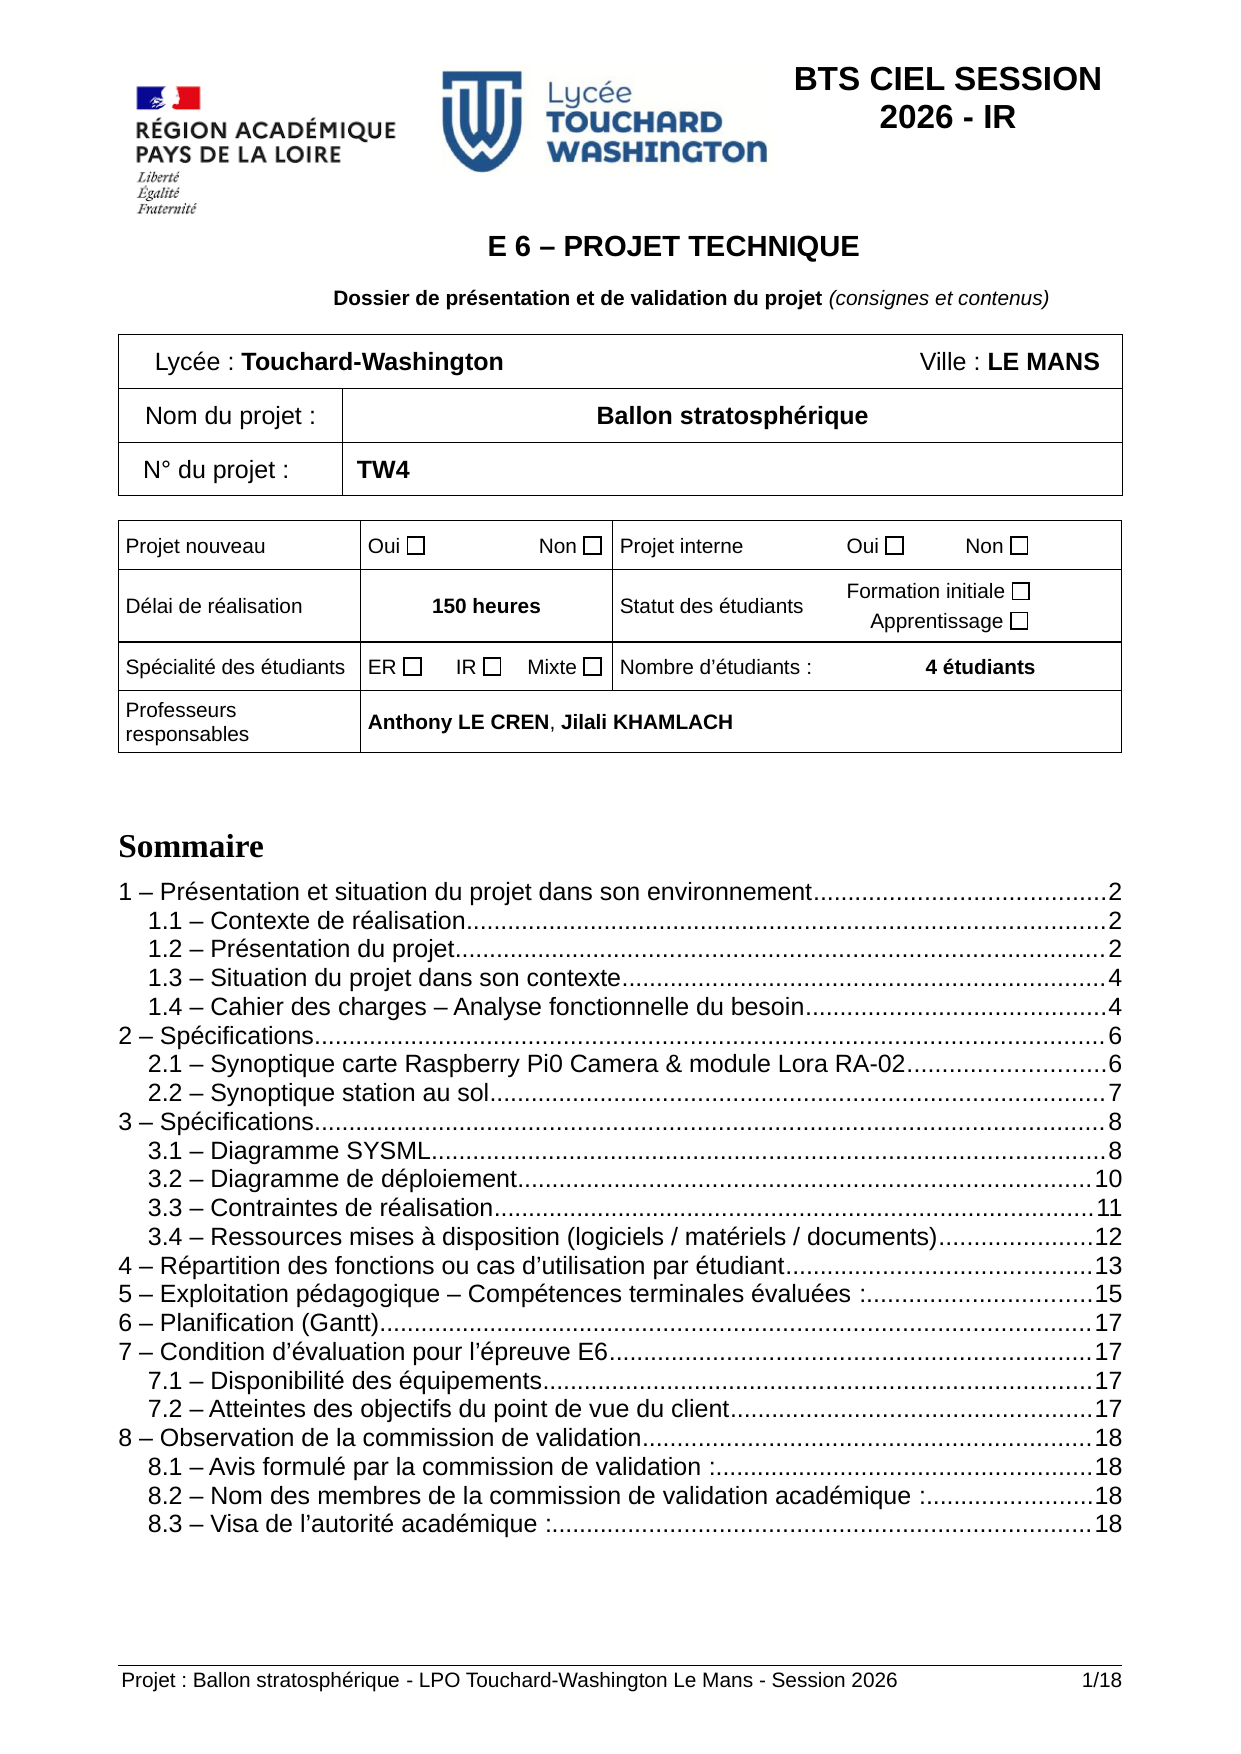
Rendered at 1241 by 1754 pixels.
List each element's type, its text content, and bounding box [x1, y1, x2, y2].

table_cell N° du projet : [119, 443, 342, 495]
table_header Oui Non [839, 521, 1121, 569]
text 4 – Répartition des fonctions ou cas d’utilisation par étudiant 13 [118, 1251, 1122, 1279]
text 5 – Exploitation pédagogique – Compétences terminales évaluées : 15 [118, 1279, 1122, 1308]
table_header Lycée : Touchard-Washington Ville : LE MANS [119, 335, 1122, 388]
text 3 – Spécifications 8 [118, 1107, 1122, 1136]
table_cell 150 heures [361, 570, 612, 641]
table_header Projet nouveau [119, 521, 360, 569]
text BTS CIEL SESSION 2026 - IR [225, 59, 1122, 136]
table_cell 4 étudiants [839, 643, 1121, 690]
text 1.3 – Situation du projet dans son contexte 4 [148, 963, 1122, 992]
text 7.1 – Disponibilité des équipements 17 [148, 1366, 1122, 1394]
table_cell Nombre d’étudiants : [613, 643, 839, 690]
text E 6 – PROJET TECHNIQUE [225, 203, 1122, 262]
table_cell Spécialité des étudiants [119, 643, 360, 690]
picture [120, 77, 413, 229]
picture [436, 64, 774, 176]
text 1.1 – Contexte de réalisation 2 [148, 906, 1122, 934]
text 1.4 – Cahier des charges – Analyse fonctionnelle du besoin 4 [148, 992, 1122, 1021]
table_cell Formation initiale Apprentissage [839, 570, 1121, 641]
table_cell Professeurs responsables [119, 691, 360, 752]
table_cell Nom du projet : [119, 389, 342, 442]
text 1 – Présentation et situation du projet dans son environnement 2 [118, 877, 1122, 906]
table_cell TW4 [343, 443, 1122, 495]
table_cell Statut des étudiants [613, 570, 839, 641]
text 8 – Observation de la commission de validation 18 [118, 1423, 1122, 1452]
table_cell ER IR Mixte [361, 643, 612, 690]
table_cell Anthony LE CREN, Jilali KHAMLACH [361, 691, 1121, 752]
text 8.2 – Nom des membres de la commission de validation académique : 18 [148, 1481, 1122, 1509]
table_header Projet interne [613, 521, 839, 569]
text 3.1 – Diagramme SYSML 8 [148, 1136, 1122, 1164]
text 2.2 – Synoptique station au sol 7 [148, 1078, 1122, 1107]
text 3.4 – Ressources mises à disposition (logiciels / matériels / documents) 12 [148, 1222, 1122, 1251]
text 3.2 – Diagramme de déploiement 10 [148, 1164, 1122, 1193]
text 6 – Planification (Gantt) 17 [118, 1308, 1122, 1337]
text 2.1 – Synoptique carte Raspberry Pi0 Camera & module Lora RA-02 6 [148, 1049, 1122, 1078]
text 1.2 – Présentation du projet 2 [148, 934, 1122, 963]
text 3.3 – Contraintes de réalisation 11 [148, 1193, 1122, 1222]
table_cell Délai de réalisation [119, 570, 360, 641]
text 2 – Spécifications 6 [118, 1021, 1122, 1049]
subtitle Sommaire [118, 826, 1122, 864]
table_cell Ballon stratosphérique [343, 389, 1122, 442]
text 7.2 – Atteintes des objectifs du point de vue du client 17 [148, 1394, 1122, 1423]
text 8.1 – Avis formulé par la commission de validation : 18 [148, 1452, 1122, 1481]
text 7 – Condition d’évaluation pour l’épreuve E6 17 [118, 1337, 1122, 1366]
table_header Oui Non [361, 521, 612, 569]
text 8.3 – Visa de l’autorité académique : 18 [148, 1509, 1122, 1538]
text Dossier de présentation et de validation du projet (consignes et contenus) [249, 286, 1122, 310]
